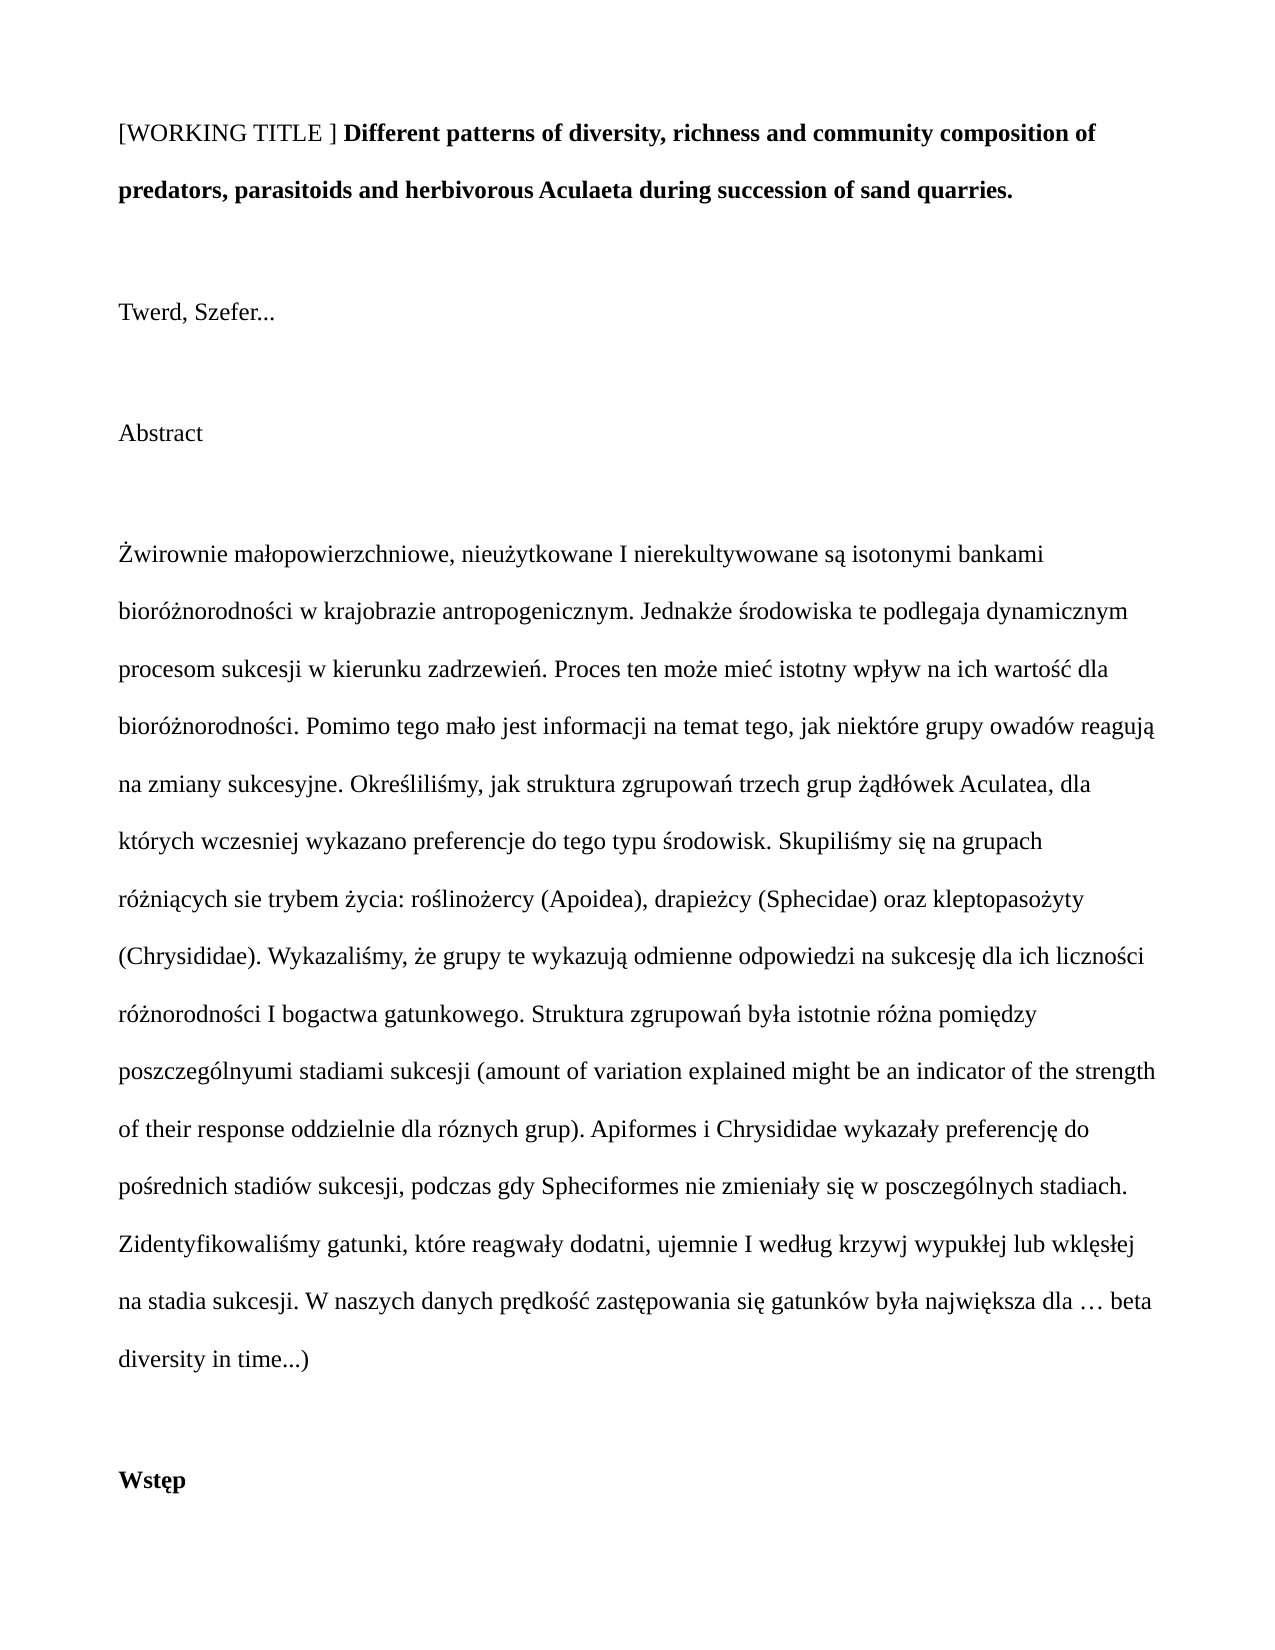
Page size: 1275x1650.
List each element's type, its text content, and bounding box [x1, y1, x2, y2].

text Wstęp [118, 1465, 1157, 1493]
text [WORKING TITLE ] Different patterns of diversity, richness and community composition of predators, parasitoids and herbivorous Aculaeta during succession of sand quarries. [118, 118, 1157, 204]
text Żwirownie małopowierzchniowe, nieużytkowane I nierekultywowane są isotonymi bankami bioróżnorodności w krajobrazie antropogenicznym. Jednakże środowiska te podlegaja dynamicznym procesom sukcesji w kierunku zadrzewień. Proces ten może mieć istotny wpływ na ich wartość dla bioróżnorodności. Pomimo tego mało jest informacji na temat tego, jak niektóre grupy owadów reagują na zmiany sukcesyjne. Określiliśmy, jak struktura zgrupowań trzech grup żądłówek Aculatea, dla których wczesniej wykazano preferencje do tego typu środowisk. Skupiliśmy się na grupach różniących sie trybem życia: roślinożercy (Apoidea), drapieżcy (Sphecidae) oraz kleptopasożyty (Chrysididae). Wykazaliśmy, że grupy te wykazują odmienne odpowiedzi na sukcesję dla ich liczności różnorodności I bogactwa gatunkowego. Struktura zgrupowań była istotnie różna pomiędzy poszczególnyumi stadiami sukcesji (amount of variation explained might be an indicator of the strength of their response oddzielnie dla róznych grup). Apiformes i Chrysididae wykazały preferencję do pośrednich stadiów sukcesji, podczas gdy Spheciformes nie zmieniały się w posczególnych stadiach. Zidentyfikowaliśmy gatunki, które reagwały dodatni, ujemnie I według krzywj wypukłej lub wklęsłej na stadia sukcesji. W naszych danych prędkość zastępowania się gatunków była największa dla … beta diversity in time...) [118, 539, 1157, 1372]
text Twerd, Szefer... [118, 297, 1157, 325]
text Abstract [118, 418, 1157, 446]
